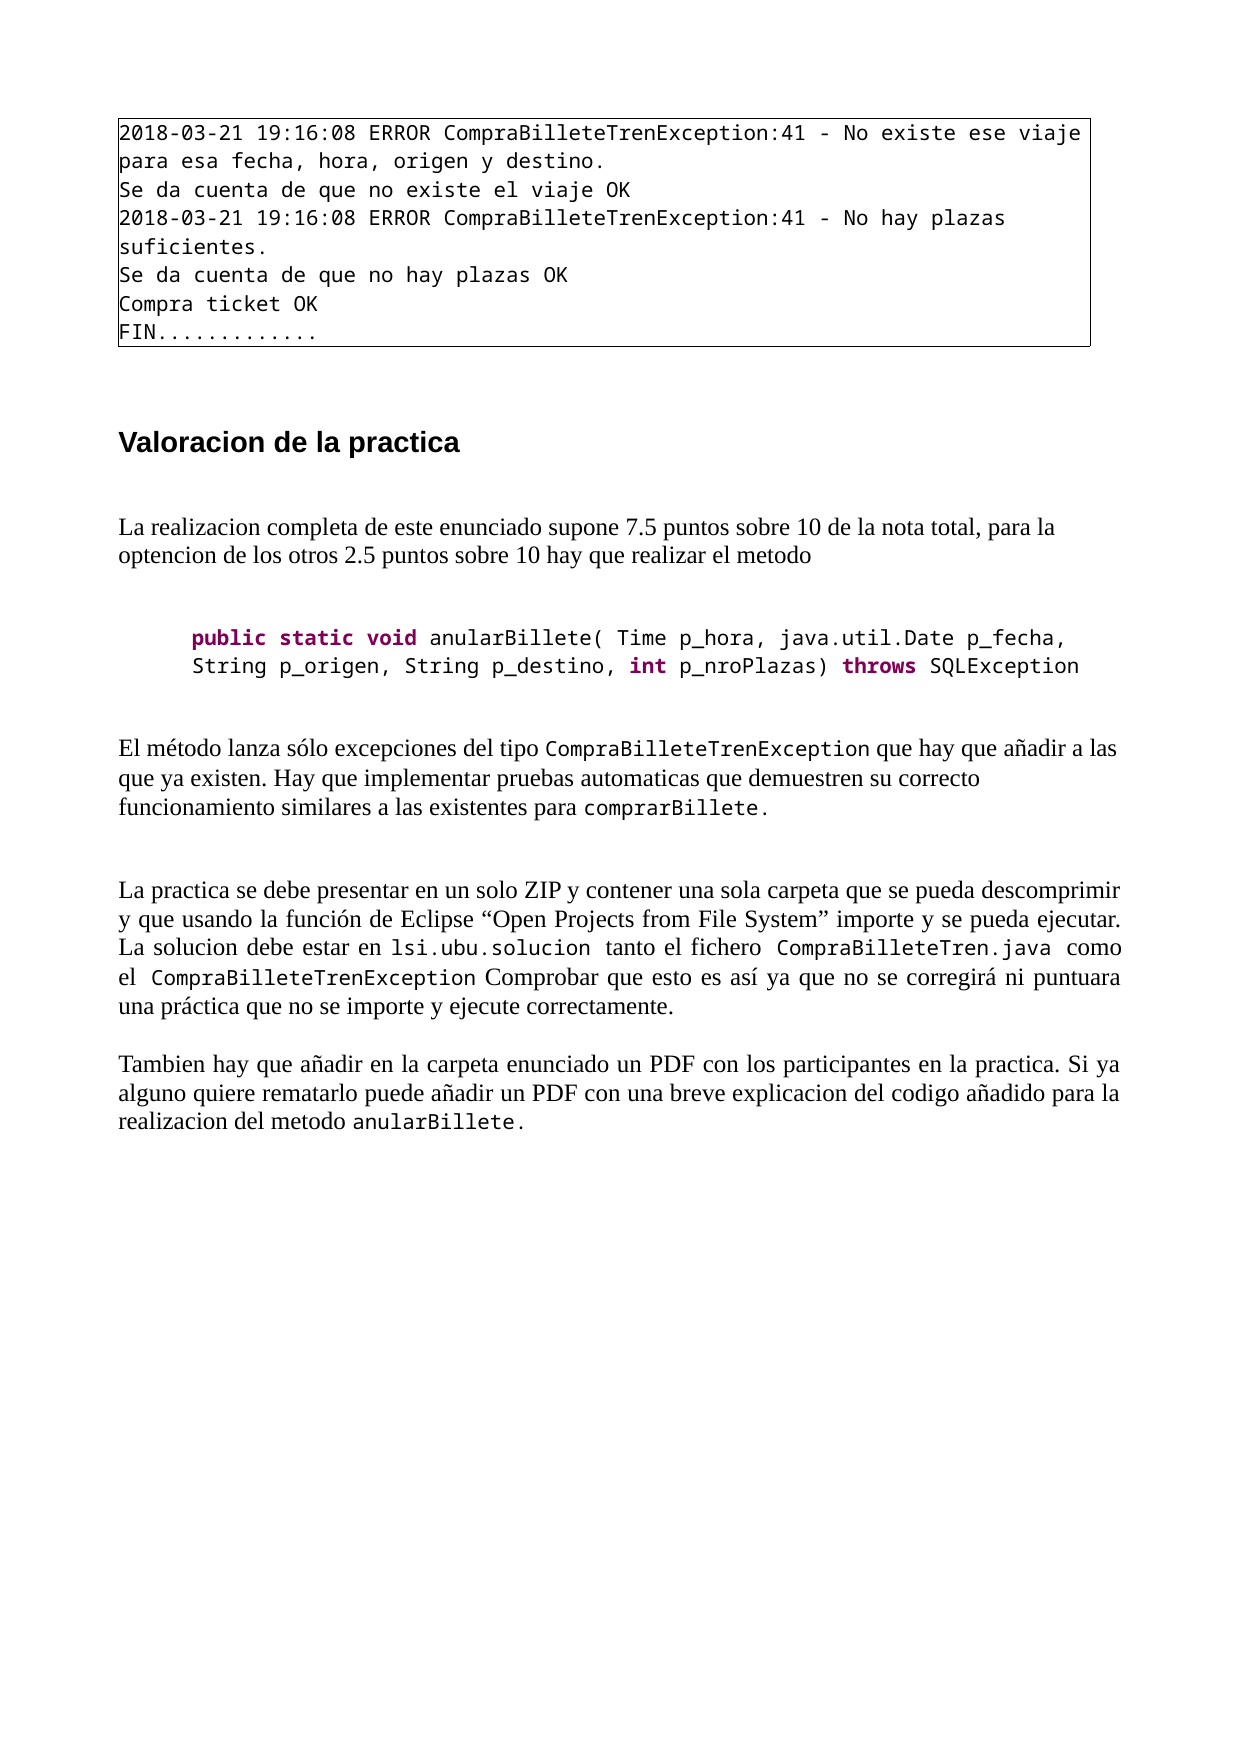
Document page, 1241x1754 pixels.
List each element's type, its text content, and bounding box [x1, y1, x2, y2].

text Compra ticket OK [119, 289, 1090, 317]
text Tambien hay que añadir en la carpeta enunciado un PDF con los participantes en la practica. Si ya alguno quiere rematarlo puede añadir un PDF con una breve explicacion del codigo añadido para la realizacion del metodo anularBillete. [118, 1049, 1122, 1136]
subtitle Valoracion de la practica [118, 424, 1122, 458]
text La practica se debe presentar en un solo ZIP y contener una sola carpeta que se pueda descomprimir y que usando la función de Eclipse “Open Projects from File System” importe y se pueda ejecutar. La solucion debe estar en lsi.ubu.solucion tanto el fichero CompraBilleteTren.java como el CompraBilleteTrenException Comprobar que esto es así ya que no se corregirá ni puntuara una práctica que no se importe y ejecute correctamente. [118, 875, 1122, 1020]
text Se da cuenta de que no hay plazas OK [119, 260, 1090, 289]
text 2018-03-21 19:16:08 ERROR CompraBilleteTrenException:41 - No existe ese viaje para esa fecha, hora, origen y destino. [119, 119, 1090, 175]
text FIN............. [119, 317, 1090, 346]
text 2018-03-21 19:16:08 ERROR CompraBilleteTrenException:41 - No hay plazas suficientes. [119, 203, 1090, 260]
text public static void anularBillete( Time p_hora, java.util.Date p_fecha, String p_origen, String p_destino, int p_nroPlazas) throws SQLException [192, 623, 1122, 680]
text El método lanza sólo excepciones del tipo CompraBilleteTrenException que hay que añadir a las que ya existen. Hay que implementar pruebas automaticas que demuestren su correcto funcionamiento similares a las existentes para comprarBillete. [118, 733, 1122, 821]
text Se da cuenta de que no existe el viaje OK [119, 175, 1090, 203]
text La realizacion completa de este enunciado supone 7.5 puntos sobre 10 de la nota total, para la optencion de los otros 2.5 puntos sobre 10 hay que realizar el metodo [118, 512, 1122, 569]
